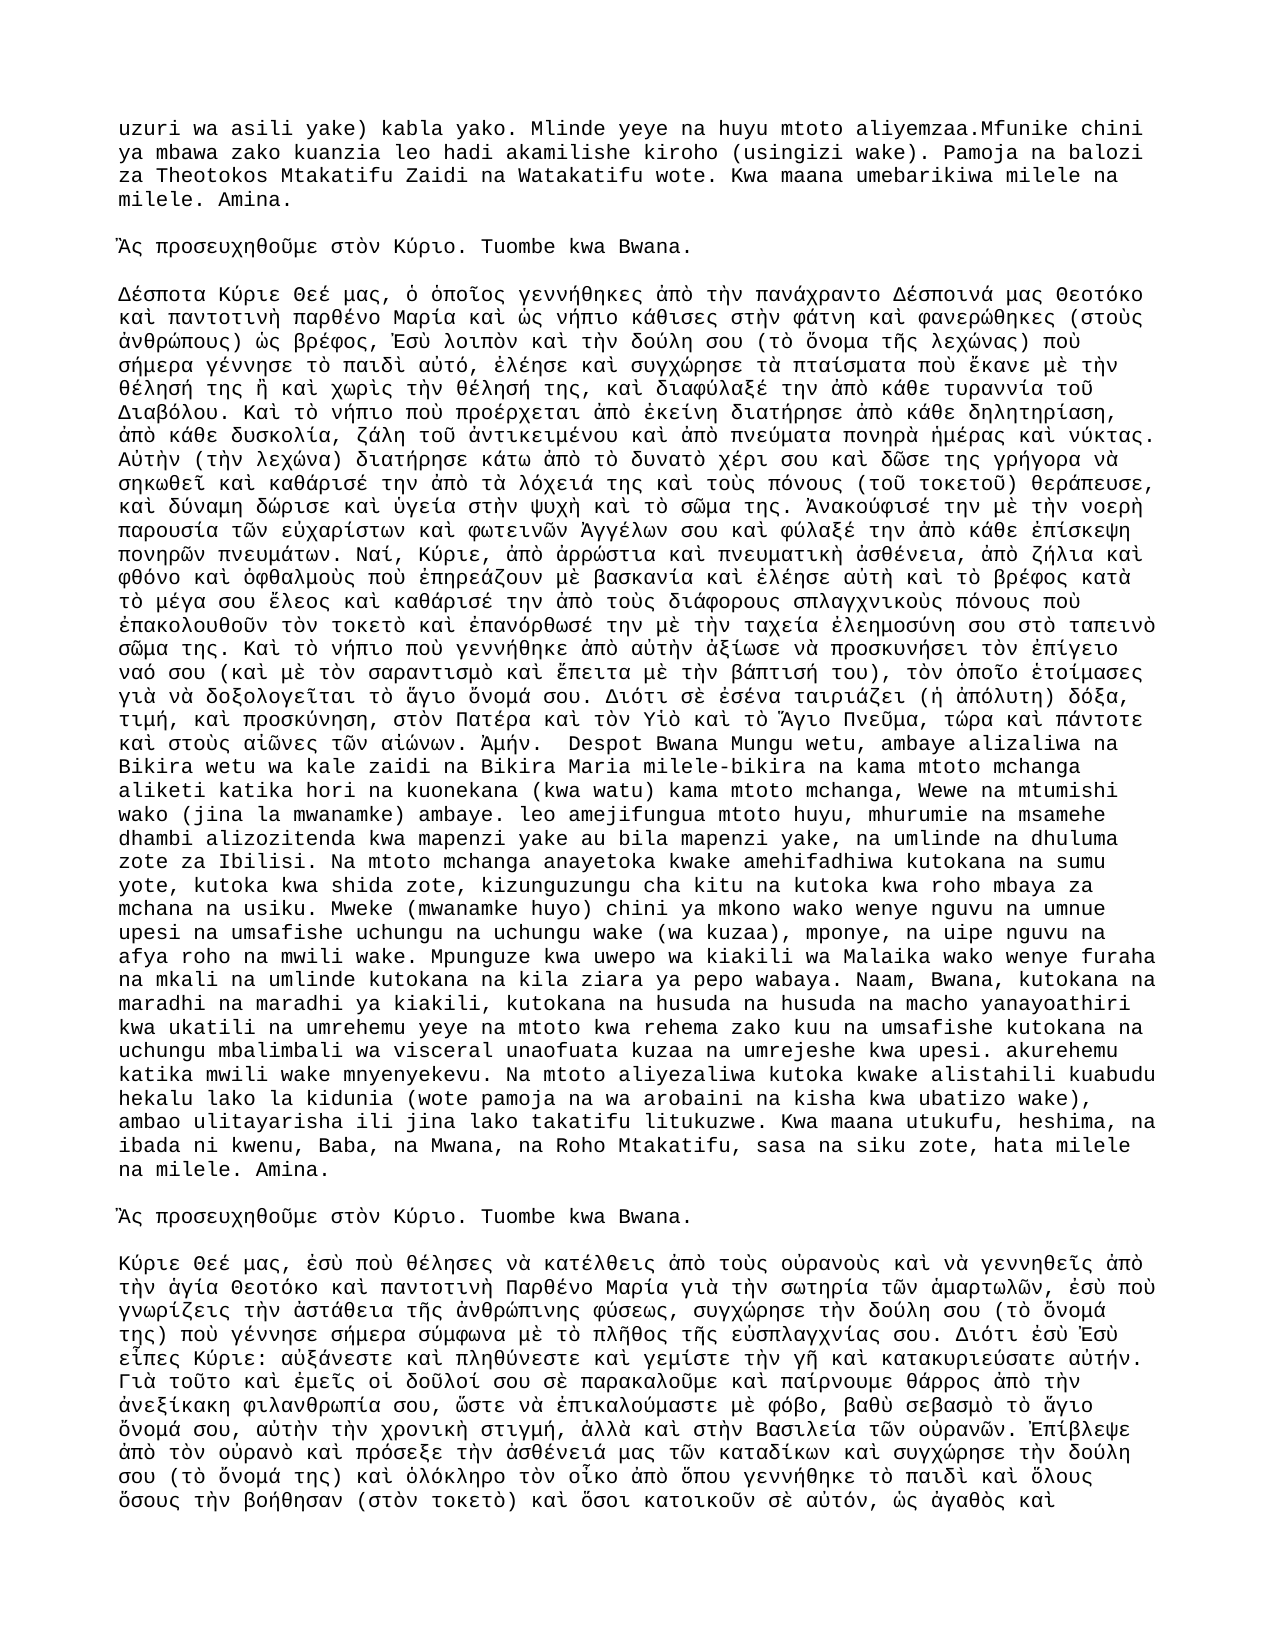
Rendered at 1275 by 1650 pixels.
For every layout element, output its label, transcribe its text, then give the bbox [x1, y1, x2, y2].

text Δέσποτα Κύριε Θεέ μας, ὁ ὁποῖος γεννήθηκες ἀπὸ τὴν πανάχραντο Δέσποινά μας Θεοτόκο καὶ παντοτινὴ παρθένο Μαρία καὶ ὡς νήπιο κάθισες στὴν φάτνη καὶ φανερώθηκες (στοὺς ἀνθρώπους) ὡς βρέφος, Ἐσὺ λοιπὸν καὶ τὴν δούλη σου (τὸ ὄνομα τῆς λεχώνας) ποὺ σήμερα γέννησε τὸ παιδὶ αὐτό, ἐλέησε καὶ συγχώρησε τὰ πταίσματα ποὺ ἔκανε μὲ τὴν θέλησή της ἢ καὶ χωρὶς τὴν θέλησή της, καὶ διαφύλαξέ την ἀπὸ κάθε τυραννία τοῦ Διαβόλου. Καὶ τὸ νήπιο ποὺ προέρχεται ἀπὸ ἐκείνη διατήρησε ἀπὸ κάθε δηλητηρίαση, ἀπὸ κάθε δυσκολία, ζάλη τοῦ ἀντικειμένου καὶ ἀπὸ πνεύματα πονηρὰ ἡμέρας καὶ νύκτας. Αὐτὴν (τὴν λεχώνα) διατήρησε κάτω ἀπὸ τὸ δυνατὸ χέρι σου καὶ δῶσε της γρήγορα νὰ σηκωθεῖ καὶ καθάρισέ την ἀπὸ τὰ λόχειά της καὶ τοὺς πόνους (τοῦ τοκετοῦ) θεράπευσε, καὶ δύναμη δώρισε καὶ ὑγεία στὴν ψυχὴ καὶ τὸ σῶμα της. Ἀνακούφισέ την μὲ τὴν νοερὴ παρουσία τῶν εὐχαρίστων καὶ φωτεινῶν Ἀγγέλων σου καὶ φύλαξέ την ἀπὸ κάθε ἐπίσκεψη πονηρῶν πνευμάτων. Ναί, Κύριε, ἀπὸ ἀρρώστια καὶ πνευματικὴ ἀσθένεια, ἀπὸ ζήλια καὶ φθόνο καὶ ὀφθαλμοὺς ποὺ ἐπηρεάζουν μὲ βασκανία καὶ ἐλέησε αὐτὴ καὶ τὸ βρέφος κατὰ τὸ μέγα σου ἔλεος καὶ καθάρισέ την ἀπὸ τοὺς διάφορους σπλαγχνικοὺς πόνους ποὺ ἐπακολουθοῦν τὸν τοκετὸ καὶ ἐπανόρθωσέ την μὲ τὴν ταχεία ἐλεημοσύνη σου στὸ ταπεινὸ σῶμα της. Καὶ τὸ νήπιο ποὺ γεννήθηκε ἀπὸ αὐτὴν ἀξίωσε νὰ προσκυνήσει τὸν ἐπίγειο ναό σου (καὶ μὲ τὸν σαραντισμὸ καὶ ἔπειτα μὲ τὴν βάπτισή του), τὸν ὁποῖο ἑτοίμασες γιὰ νὰ δοξολογεῖται τὸ ἅγιο ὄνομά σου. Διότι σὲ ἐσένα ταιριάζει (ἡ ἀπόλυτη) δόξα, τιμή, καὶ προσκύνηση, στὸν Πατέρα καὶ τὸν Υἱὸ καὶ τὸ Ἅγιο Πνεῦμα, τώρα καὶ πάντοτε καὶ στοὺς αἰῶνες τῶν αἰώνων. Ἀμήν. Despot Bwana Mungu wetu, ambaye alizaliwa na Bikira wetu wa kale zaidi na Bikira Maria milele-bikira na kama mtoto mchanga aliketi katika hori na kuonekana (kwa watu) kama mtoto mchanga, Wewe na mtumishi wako (jina la mwanamke) ambaye. leo amejifungua mtoto huyu, mhurumie na msamehe dhambi alizozitenda kwa mapenzi yake au bila mapenzi yake, na umlinde na dhuluma zote za Ibilisi. Na mtoto mchanga anayetoka kwake amehifadhiwa kutokana na sumu yote, kutoka kwa shida zote, kizunguzungu cha kitu na kutoka kwa roho mbaya za mchana na usiku. Mweke (mwanamke huyo) chini ya mkono wako wenye nguvu na umnue upesi na umsafishe uchungu na uchungu wake (wa kuzaa), mponye, ​​na uipe nguvu na afya roho na mwili wake. Mpunguze kwa uwepo wa kiakili wa Malaika wako wenye furaha na mkali na umlinde kutokana na kila ziara ya pepo wabaya. Naam, Bwana, kutokana na maradhi na maradhi ya kiakili, kutokana na husuda na husuda na macho yanayoathiri kwa ukatili na umrehemu yeye na mtoto kwa rehema zako kuu na umsafishe kutokana na uchungu mbalimbali wa visceral unaofuata kuzaa na umrejeshe kwa upesi. akurehemu katika mwili wake mnyenyekevu. Na mtoto aliyezaliwa kutoka kwake alistahili kuabudu hekalu lako la kidunia (wote pamoja na wa arobaini na kisha kwa ubatizo wake), ambao ulitayarisha ili jina lako takatifu litukuzwe. Kwa maana utukufu, heshima, na ibada ni kwenu, Baba, na Mwana, na Roho Mtakatifu, sasa na siku zote, hata milele na milele. Amina. [118, 284, 1157, 1182]
text Ἂς προσευχηθοῦμε στὸν Κύριο. Tuombe kwa Bwana. [118, 1206, 1157, 1229]
text Ἂς προσευχηθοῦμε στὸν Κύριο. Tuombe kwa Bwana. [118, 236, 1157, 260]
text Κύριε Θεέ μας, ἐσὺ ποὺ θέλησες νὰ κατέλθεις ἀπὸ τοὺς οὐρανοὺς καὶ νὰ γεννηθεῖς ἀπὸ τὴν ἁγία Θεοτόκο καὶ παντοτινὴ Παρθένο Μαρία γιὰ τὴν σωτηρία τῶν ἁμαρτωλῶν, ἐσὺ ποὺ γνωρίζεις τὴν ἀστάθεια τῆς ἀνθρώπινης φύσεως, συγχώρησε τὴν δούλη σου (τὸ ὄνομά της) ποὺ γέννησε σήμερα σύμφωνα μὲ τὸ πλῆθος τῆς εὐσπλαγχνίας σου. Διότι ἐσὺ Ἐσὺ εἶπες Κύριε: αὐξάνεστε καὶ πληθύνεστε καὶ γεμίστε τὴν γῆ καὶ κατακυριεύσατε αὐτήν. Γιὰ τοῦτο καὶ ἐμεῖς οἱ δοῦλοί σου σὲ παρακαλοῦμε καὶ παίρνουμε θάρρος ἀπὸ τὴν ἀνεξίκακη φιλανθρωπία σου, ὥστε νὰ ἐπικαλούμαστε μὲ φόβο, βαθὺ σεβασμὸ τὸ ἅγιο ὄνομά σου, αὐτὴν τὴν χρονικὴ στιγμή, ἀλλὰ καὶ στὴν Βασιλεία τῶν οὐρανῶν. Ἐπίβλεψε ἀπὸ τὸν οὐρανὸ καὶ πρόσεξε τὴν ἀσθένειά μας τῶν καταδίκων καὶ συγχώρησε τὴν δούλη σου (τὸ ὄνομά της) καὶ ὁλόκληρο τὸν οἶκο ἀπὸ ὅπου γεννήθηκε τὸ παιδὶ καὶ ὅλους ὅσους τὴν βοήθησαν (στὸν τοκετὸ) καὶ ὅσοι κατοικοῦν σὲ αὐτόν, ὡς ἀγαθὸς καὶ [118, 1253, 1157, 1513]
text uzuri wa asili yake) kabla yako. Mlinde yeye na huyu mtoto aliyemzaa.Mfunike chini ya mbawa zako kuanzia leo hadi akamilishe kiroho (usingizi wake). Pamoja na balozi za Theotokos Mtakatifu Zaidi na Watakatifu wote. Kwa maana umebarikiwa milele na milele. Amina. [118, 118, 1157, 213]
